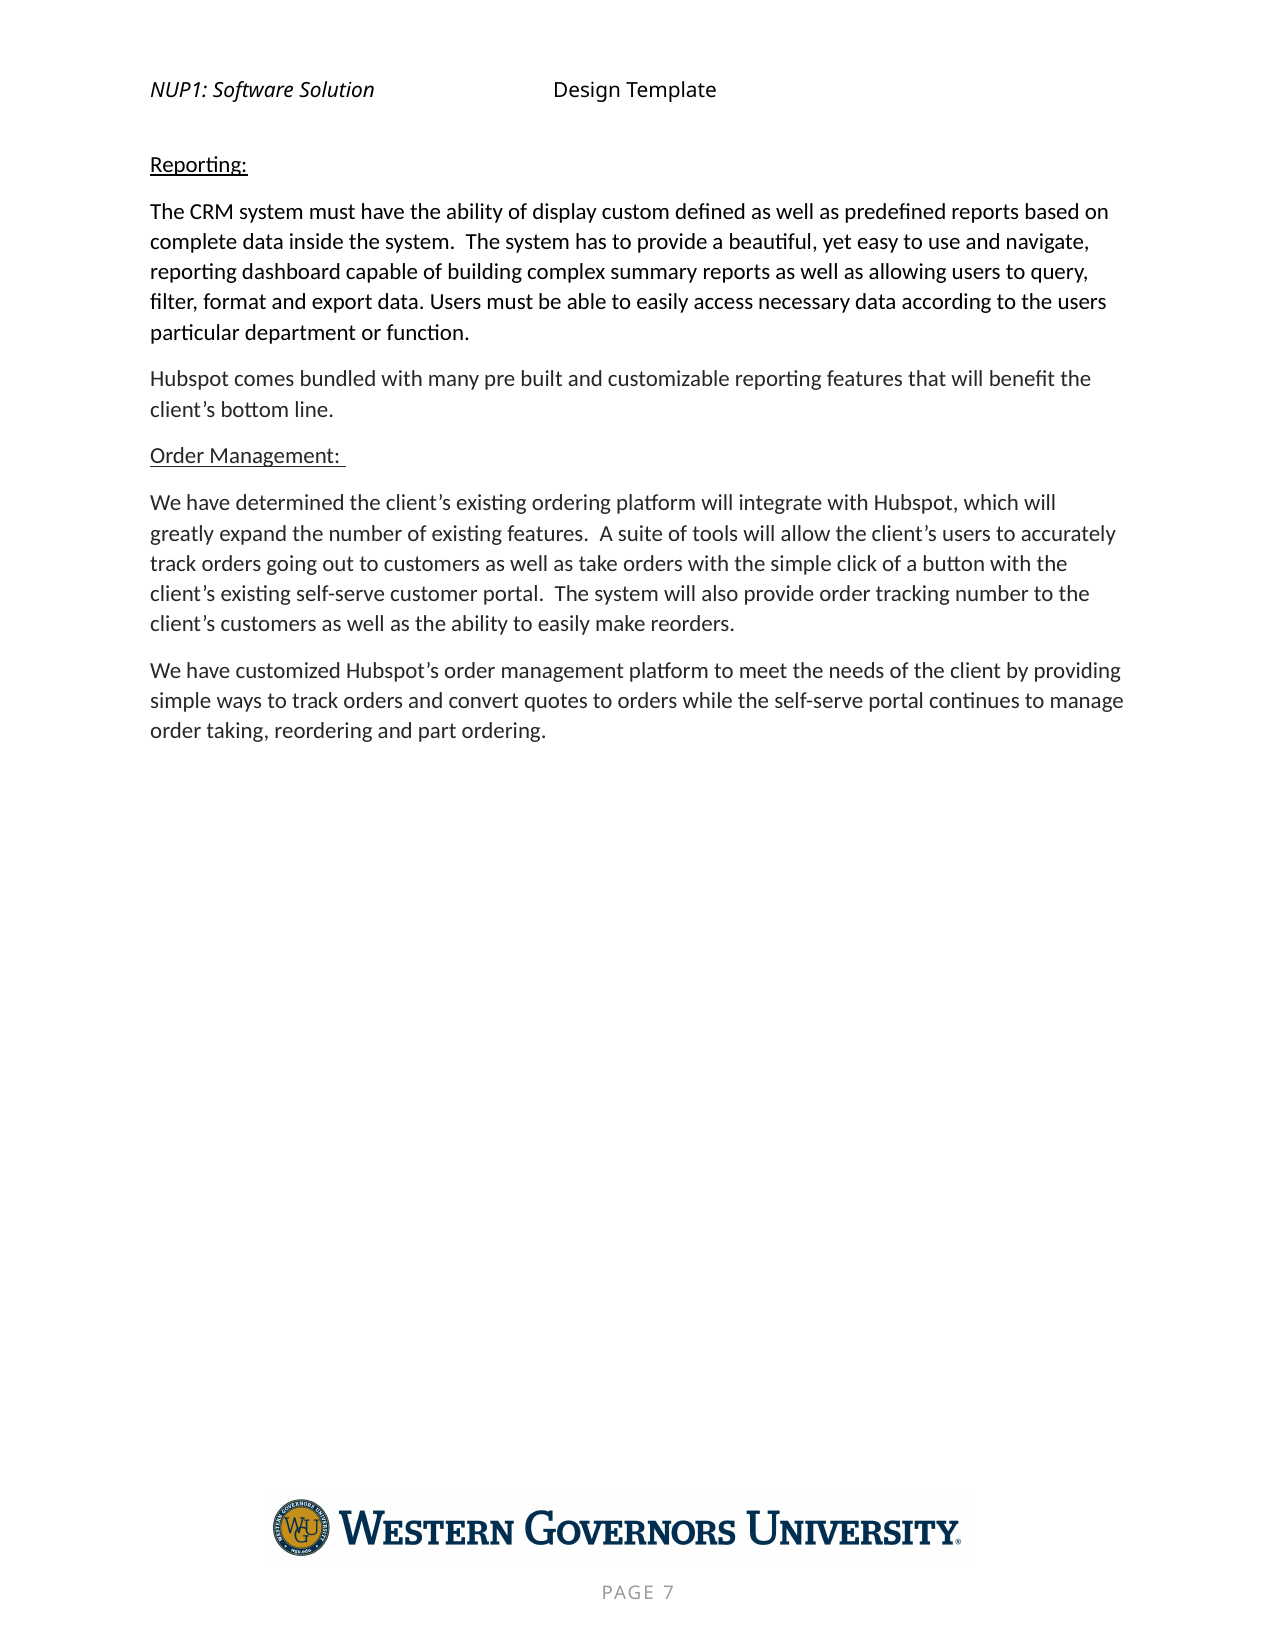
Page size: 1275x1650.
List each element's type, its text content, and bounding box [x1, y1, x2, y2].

text Reporting: [150, 150, 1125, 178]
text We have determined the client’s existing ordering platform will integrate with Hubspot, which will greatly expand the number of existing features. A suite of tools will allow the client’s users to accurately track orders going out to customers as well as take orders with the simple click of a button with the client’s existing self-serve customer portal. The system will also provide order tracking number to the client’s customers as well as the ability to easily make reorders. [150, 488, 1125, 637]
text We have customized Hubspot’s order management platform to meet the needs of the client by providing simple ways to track orders and convert quotes to orders while the self-serve portal continues to manage order taking, reordering and part ordering. [150, 656, 1125, 745]
text Hubspot comes bundled with many pre built and customizable reporting features that will benefit the client’s bottom line. [150, 364, 1125, 423]
picture [263, 1488, 974, 1567]
text The CRM system must have the ability of display custom defined as well as predefined reports based on complete data inside the system. The system has to provide a beautiful, yet easy to use and navigate, reporting dashboard capable of building complex summary reports as well as allowing users to query, filter, format and export data. Users must be able to easily access necessary data according to the users particular department or function. [150, 197, 1125, 346]
text Order Management: [150, 442, 1125, 470]
